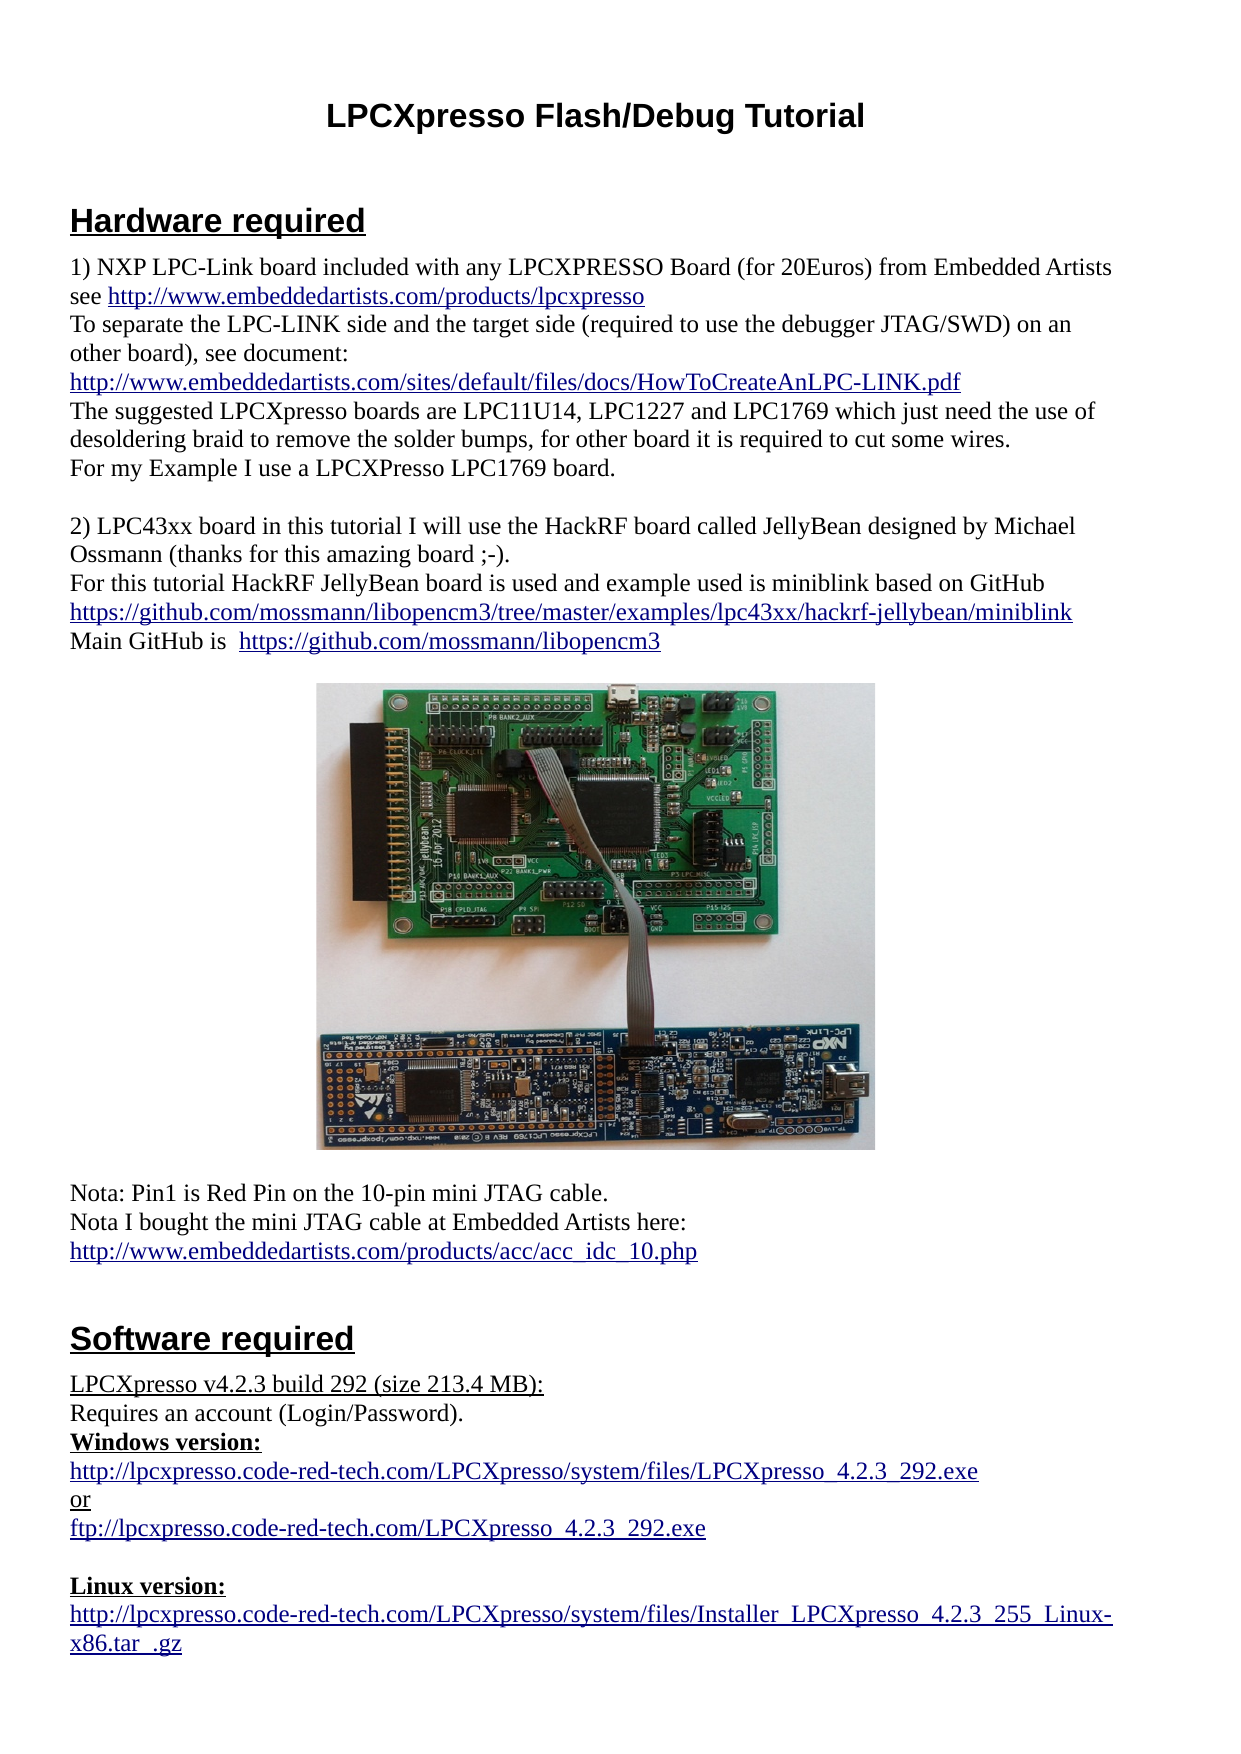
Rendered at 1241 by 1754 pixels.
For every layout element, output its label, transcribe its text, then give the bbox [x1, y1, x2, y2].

subtitle Hardware required [69, 201, 1122, 239]
text 2) LPC43xx board in this tutorial I will use the HackRF board called JellyBean designed by Michael Ossmann (thanks for this amazing board ;-). For this tutorial HackRF JellyBean board is used and example used is miniblink based on GitHub https://github.com/mossmann/libopencm3/tree/master/examples/lpc43xx/hackrf-jellybean/miniblink [69, 511, 1122, 626]
text To separate the LPC-LINK side and the target side (required to use the debugger JTAG/SWD) on an other board), see document: [69, 309, 1122, 367]
text ftp://lpcxpresso.code-red-tech.com/LPCXpresso_4.2.3_292.exe [69, 1513, 1122, 1542]
text http://www.embeddedartists.com/sites/default/files/docs/HowToCreateAnLPC-LINK.pdf [69, 367, 1122, 396]
text Nota I bought the mini JTAG cable at Embedded Artists here: http://www.embeddedartists.com/products/acc/acc_idc_10.php [69, 1207, 1122, 1264]
text LPCXpresso v4.2.3 build 292 (size 213.4 MB): [69, 1369, 1122, 1398]
subtitle LPCXpresso Flash/Debug Tutorial [69, 96, 1122, 135]
text http://lpcxpresso.code-red-tech.com/LPCXpresso/system/files/LPCXpresso_4.2.3_292.exe [69, 1456, 1122, 1484]
text Requires an account (Login/Password). [69, 1398, 1122, 1427]
text Nota: Pin1 is Red Pin on the 10-pin mini JTAG cable. [69, 1178, 1122, 1207]
text 1) NXP LPC-Link board included with any LPCXPRESSO Board (for 20Euros) from Embedded Artists see http://www.embeddedartists.com/products/lpcxpresso [69, 252, 1122, 309]
text Windows version: [69, 1427, 1122, 1456]
picture [316, 683, 876, 1150]
text The suggested LPCXpresso boards are LPC11U14, LPC1227 and LPC1769 which just need the use of desoldering braid to remove the solder bumps, for other board it is required to cut some wires. [69, 396, 1122, 453]
text or [69, 1484, 1122, 1513]
text http://lpcxpresso.code-red-tech.com/LPCXpresso/system/files/Installer_LPCXpresso_4.2.3_255_Linux-x86.tar_.gz [69, 1599, 1122, 1657]
text Main GitHub is https://github.com/mossmann/libopencm3 [69, 626, 1122, 654]
text Linux version: [69, 1571, 1122, 1599]
text For my Example I use a LPCXPresso LPC1769 board. [69, 453, 1122, 482]
subtitle Software required [69, 1318, 1122, 1357]
